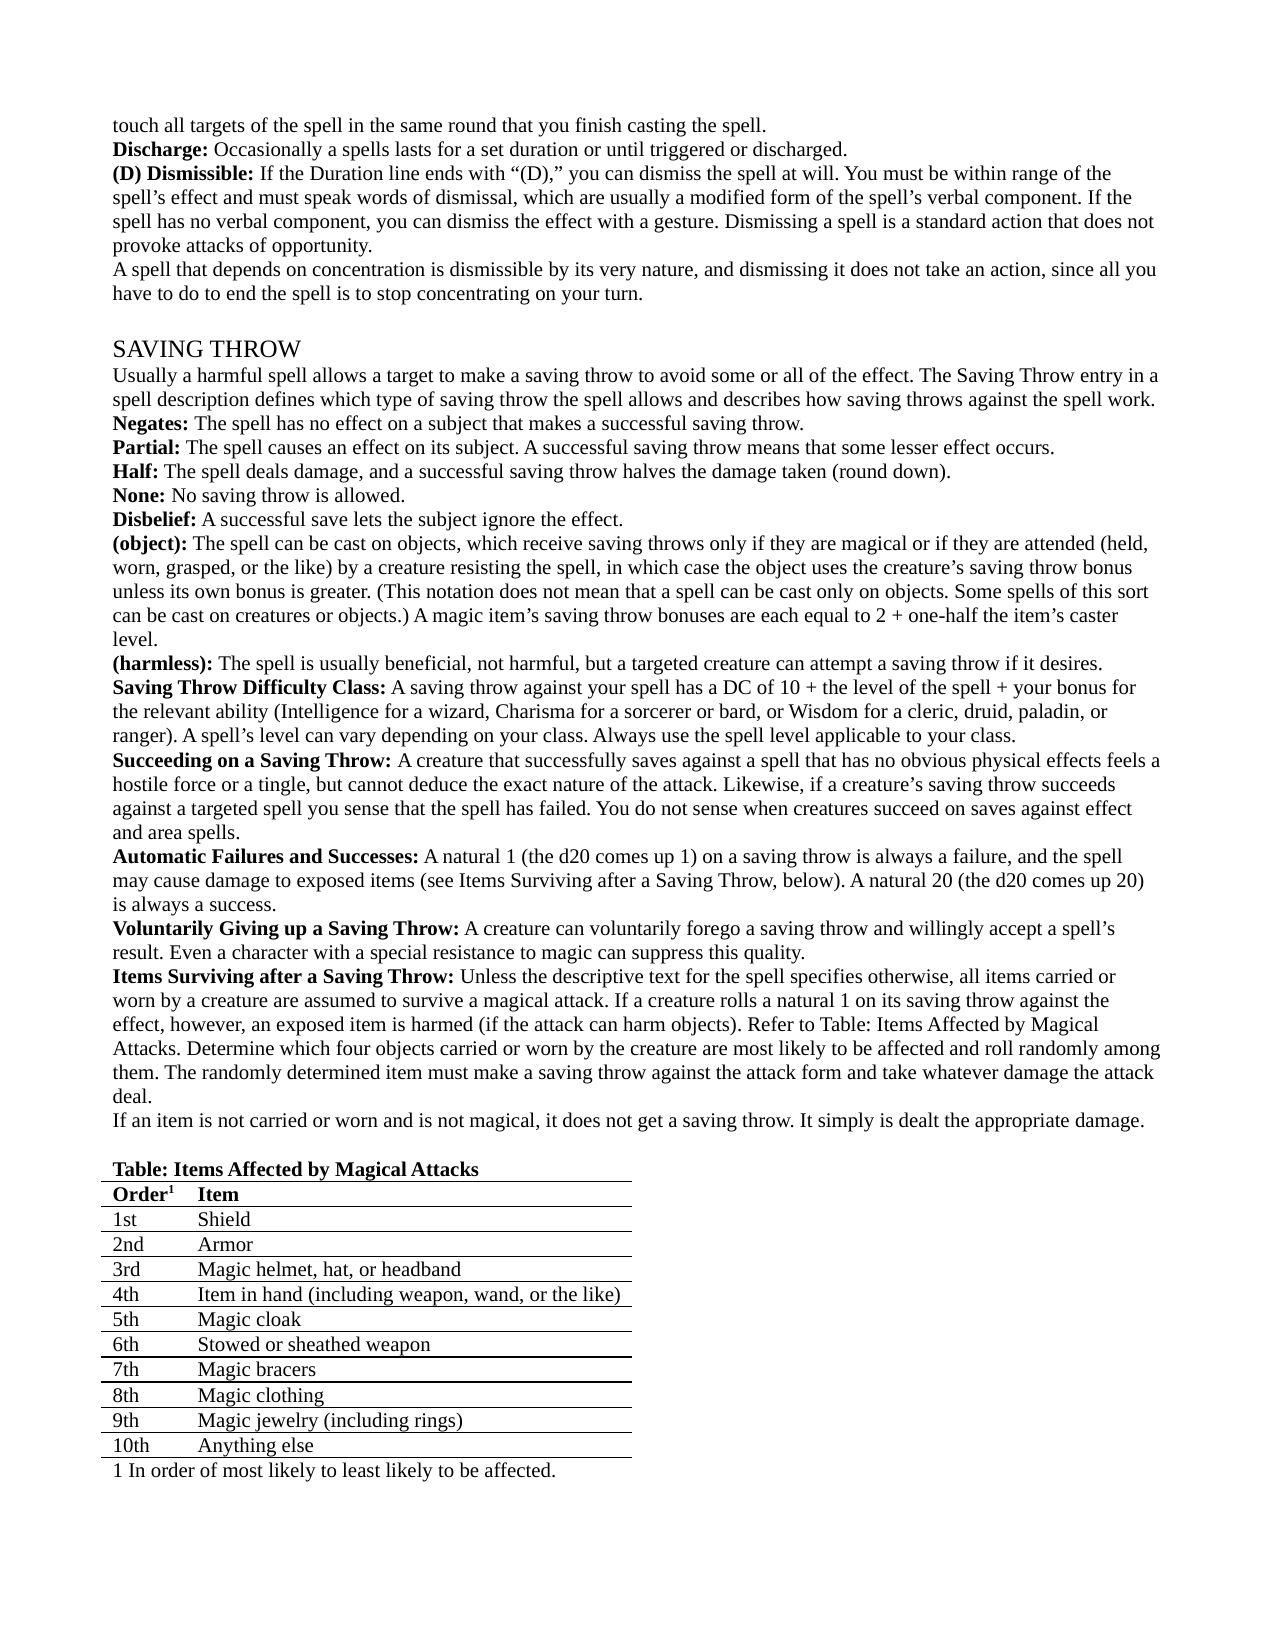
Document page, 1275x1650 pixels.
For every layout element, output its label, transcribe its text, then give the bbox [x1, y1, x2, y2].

table_cell 6th [101, 1332, 186, 1356]
table_cell Item in hand (including weapon, wand, or the like) [186, 1282, 632, 1306]
text (D) Dismissible: If the Duration line ends with “(D),” you can dismiss the spell at will. You must be within range of the spell’s effect and must speak words of dismissal, which are usually a modified form of the spell’s verbal component. If the spell has no verbal component, you can dismiss the effect with a gesture. Dismissing a spell is a standard action that does not provoke attacks of opportunity. [112, 161, 1162, 257]
text Items Surviving after a Saving Throw: Unless the descriptive text for the spell specifies otherwise, all items carried or worn by a creature are assumed to survive a magical attack. If a creature rolls a natural 1 on its saving throw against the effect, however, an exposed item is harmed (if the attack can harm objects). Refer to Table: Items Affected by Magical Attacks. Determine which four objects carried or worn by the creature are most likely to be affected and roll randomly among them. The randomly determined item must make a saving throw against the attack form and take whatever damage the attack deal. [112, 964, 1162, 1108]
table_cell 1 In order of most likely to least likely to be affected. [101, 1458, 632, 1482]
text (object): The spell can be cast on objects, which receive saving throws only if they are magical or if they are attended (held, worn, grasped, or the like) by a creature resisting the spell, in which case the object uses the creature’s saving throw bonus unless its own bonus is greater. (This notation does not mean that a spell can be cast only on objects. Some spells of this sort can be cast on creatures or objects.) A magic item’s saving throw bonuses are each equal to 2 + one-half the item’s caster level. [112, 531, 1162, 651]
table_cell Magic cloak [186, 1307, 632, 1331]
table_cell Shield [186, 1207, 632, 1231]
text Negates: The spell has no effect on a subject that makes a successful saving throw. [112, 411, 1162, 435]
text (harmless): The spell is usually beneficial, not harmful, but a targeted creature can attempt a saving throw if it desires. [112, 651, 1162, 675]
table_cell 2nd [101, 1232, 186, 1256]
table_cell Anything else [186, 1433, 632, 1457]
text Disbelief: A successful save lets the subject ignore the effect. [112, 507, 1162, 531]
text Partial: The spell causes an effect on its subject. A successful saving throw means that some lesser effect occurs. [112, 435, 1162, 459]
table_cell 5th [101, 1307, 186, 1331]
text A spell that depends on concentration is dismissible by its very nature, and dismissing it does not take an action, since all you have to do to end the spell is to stop concentrating on your turn. [112, 257, 1162, 305]
table_cell 9th [101, 1408, 186, 1432]
table_cell 10th [101, 1433, 186, 1457]
table_cell Item [186, 1182, 632, 1206]
table_cell 7th [101, 1358, 186, 1381]
text Succeeding on a Saving Throw: A creature that successfully saves against a spell that has no obvious physical effects feels a hostile force or a tingle, but cannot deduce the exact nature of the attack. Likewise, if a creature’s saving throw succeeds against a targeted spell you sense that the spell has failed. You do not sense when creatures succeed on saves against effect and area spells. [112, 747, 1162, 844]
table_cell Stowed or sheathed weapon [186, 1332, 632, 1356]
table_cell Armor [186, 1232, 632, 1256]
table_header Table: Items Affected by Magical Attacks [101, 1157, 632, 1181]
text Discharge: Occasionally a spells lasts for a set duration or until triggered or discharged. [112, 137, 1162, 161]
table_cell 1st [101, 1207, 186, 1231]
text Voluntarily Giving up a Saving Throw: A creature can voluntarily forego a saving throw and willingly accept a spell’s result. Even a character with a special resistance to magic can suppress this quality. [112, 916, 1162, 964]
text touch all targets of the spell in the same round that you finish casting the spell. [112, 112, 1162, 137]
text If an item is not carried or worn and is not magical, it does not get a saving throw. It simply is dealt the appropriate damage. [112, 1108, 1162, 1132]
table_cell Magic jewelry (including rings) [186, 1408, 632, 1432]
text Saving Throw Difficulty Class: A saving throw against your spell has a DC of 10 + the level of the spell + your bonus for the relevant ability (Intelligence for a wizard, Charisma for a sorcerer or bard, or Wisdom for a cleric, druid, paladin, or ranger). A spell’s level can vary depending on your class. Always use the spell level applicable to your class. [112, 675, 1162, 747]
table_cell Magic clothing [186, 1383, 632, 1407]
text SAVING THROW [112, 334, 1162, 362]
text Automatic Failures and Successes: A natural 1 (the d20 comes up 1) on a saving throw is always a failure, and the spell may cause damage to exposed items (see Items Surviving after a Saving Throw, below). A natural 20 (the d20 comes up 20) is always a success. [112, 844, 1162, 916]
table_cell 8th [101, 1383, 186, 1407]
table_cell 4th [101, 1282, 186, 1306]
table_cell Order1 [101, 1182, 186, 1206]
text Usually a harmful spell allows a target to make a saving throw to avoid some or all of the effect. The Saving Throw entry in a spell description defines which type of saving throw the spell allows and describes how saving throws against the spell work. [112, 362, 1162, 411]
table_cell Magic helmet, hat, or headband [186, 1257, 632, 1281]
table_cell 3rd [101, 1257, 186, 1281]
table_cell Magic bracers [186, 1358, 632, 1381]
text None: No saving throw is allowed. [112, 483, 1162, 507]
text Half: The spell deals damage, and a successful saving throw halves the damage taken (round down). [112, 459, 1162, 483]
